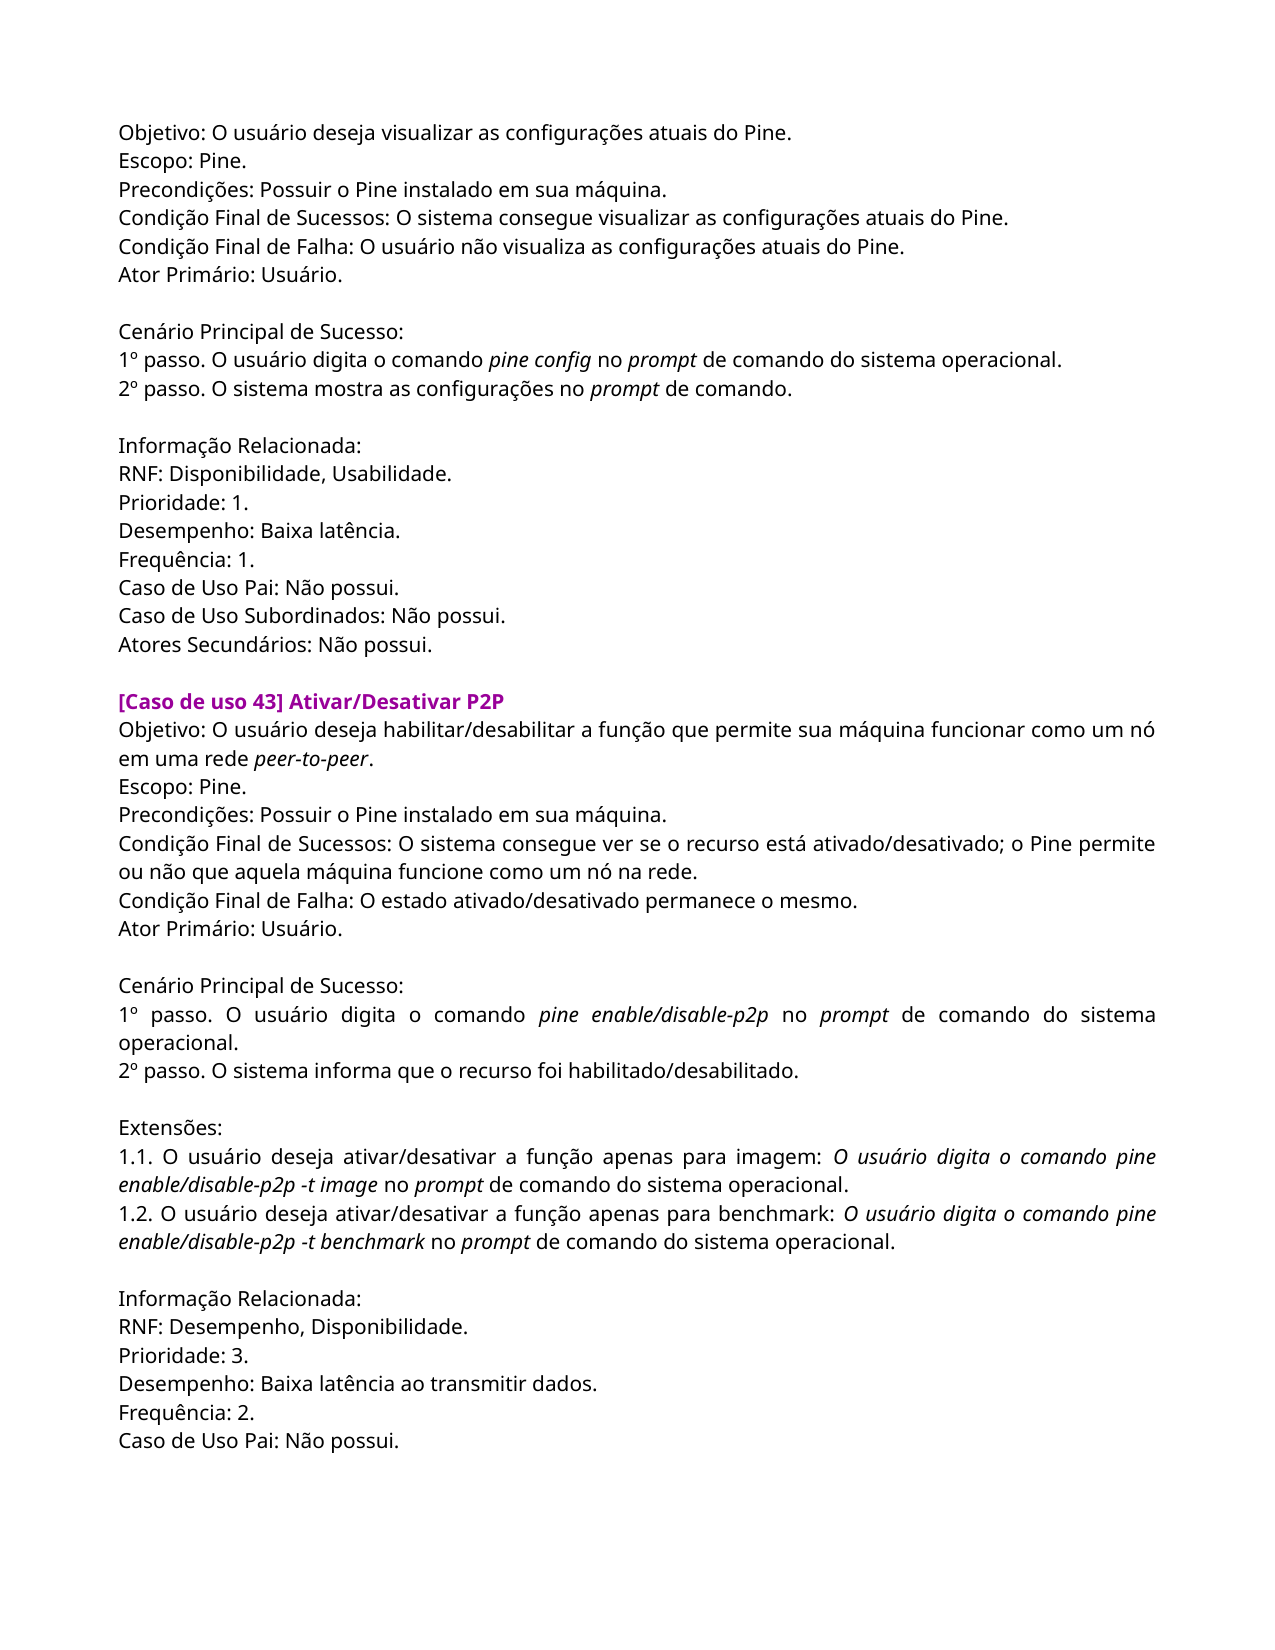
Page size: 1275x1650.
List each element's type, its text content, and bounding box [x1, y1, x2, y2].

text Condição Final de Sucessos: O sistema consegue ver se o recurso está ativado/desativado; o Pine permite ou não que aquela máquina funcione como um nó na rede. [118, 829, 1157, 886]
text 1.2. O usuário deseja ativar/desativar a função apenas para benchmark: O usuário digita o comando pine enable/disable-p2p -t benchmark no prompt de comando do sistema operacional. [118, 1199, 1157, 1256]
text Condição Final de Sucessos: O sistema consegue visualizar as configurações atuais do Pine. [118, 203, 1157, 232]
text RNF: Disponibilidade, Usabilidade. [118, 459, 1157, 488]
text Objetivo: O usuário deseja habilitar/desabilitar a função que permite sua máquina funcionar como um nó em uma rede peer-to-peer. [118, 715, 1157, 772]
text Caso de Uso Pai: Não possui. [118, 1426, 1157, 1455]
text Desempenho: Baixa latência. [118, 516, 1157, 545]
text Objetivo: O usuário deseja visualizar as configurações atuais do Pine. [118, 118, 1157, 147]
text 1º passo. O usuário digita o comando pine enable/disable-p2p no prompt de comando do sistema operacional. [118, 1000, 1157, 1057]
text Precondições: Possuir o Pine instalado em sua máquina. [118, 801, 1157, 829]
text Frequência: 2. [118, 1398, 1157, 1426]
text 1.1. O usuário deseja ativar/desativar a função apenas para imagem: O usuário digita o comando pine enable/disable-p2p -t image no prompt de comando do sistema operacional. [118, 1142, 1157, 1199]
text Frequência: 1. [118, 545, 1157, 573]
text Desempenho: Baixa latência ao transmitir dados. [118, 1369, 1157, 1398]
text Ator Primário: Usuário. [118, 914, 1157, 943]
text 2º passo. O sistema informa que o recurso foi habilitado/desabilitado. [118, 1057, 1157, 1085]
text Cenário Principal de Sucesso: [118, 317, 1157, 346]
text Atores Secundários: Não possui. [118, 630, 1157, 658]
text Precondições: Possuir o Pine instalado em sua máquina. [118, 175, 1157, 203]
text RNF: Desempenho, Disponibilidade. [118, 1312, 1157, 1341]
text Cenário Principal de Sucesso: [118, 971, 1157, 1000]
text 2º passo. O sistema mostra as configurações no prompt de comando. [118, 374, 1157, 402]
text Extensões: [118, 1113, 1157, 1142]
text Ator Primário: Usuário. [118, 260, 1157, 289]
text [Caso de uso 43] Ativar/Desativar P2P [118, 687, 1157, 715]
text 1º passo. O usuário digita o comando pine config no prompt de comando do sistema operacional. [118, 346, 1157, 374]
text Condição Final de Falha: O usuário não visualiza as configurações atuais do Pine. [118, 232, 1157, 260]
text Informação Relacionada: [118, 1284, 1157, 1312]
text Prioridade: 3. [118, 1341, 1157, 1369]
text Condição Final de Falha: O estado ativado/desativado permanece o mesmo. [118, 886, 1157, 914]
text Caso de Uso Pai: Não possui. [118, 573, 1157, 602]
text Caso de Uso Subordinados: Não possui. [118, 602, 1157, 630]
text Escopo: Pine. [118, 772, 1157, 801]
text Prioridade: 1. [118, 488, 1157, 516]
text Informação Relacionada: [118, 431, 1157, 459]
text Escopo: Pine. [118, 147, 1157, 175]
